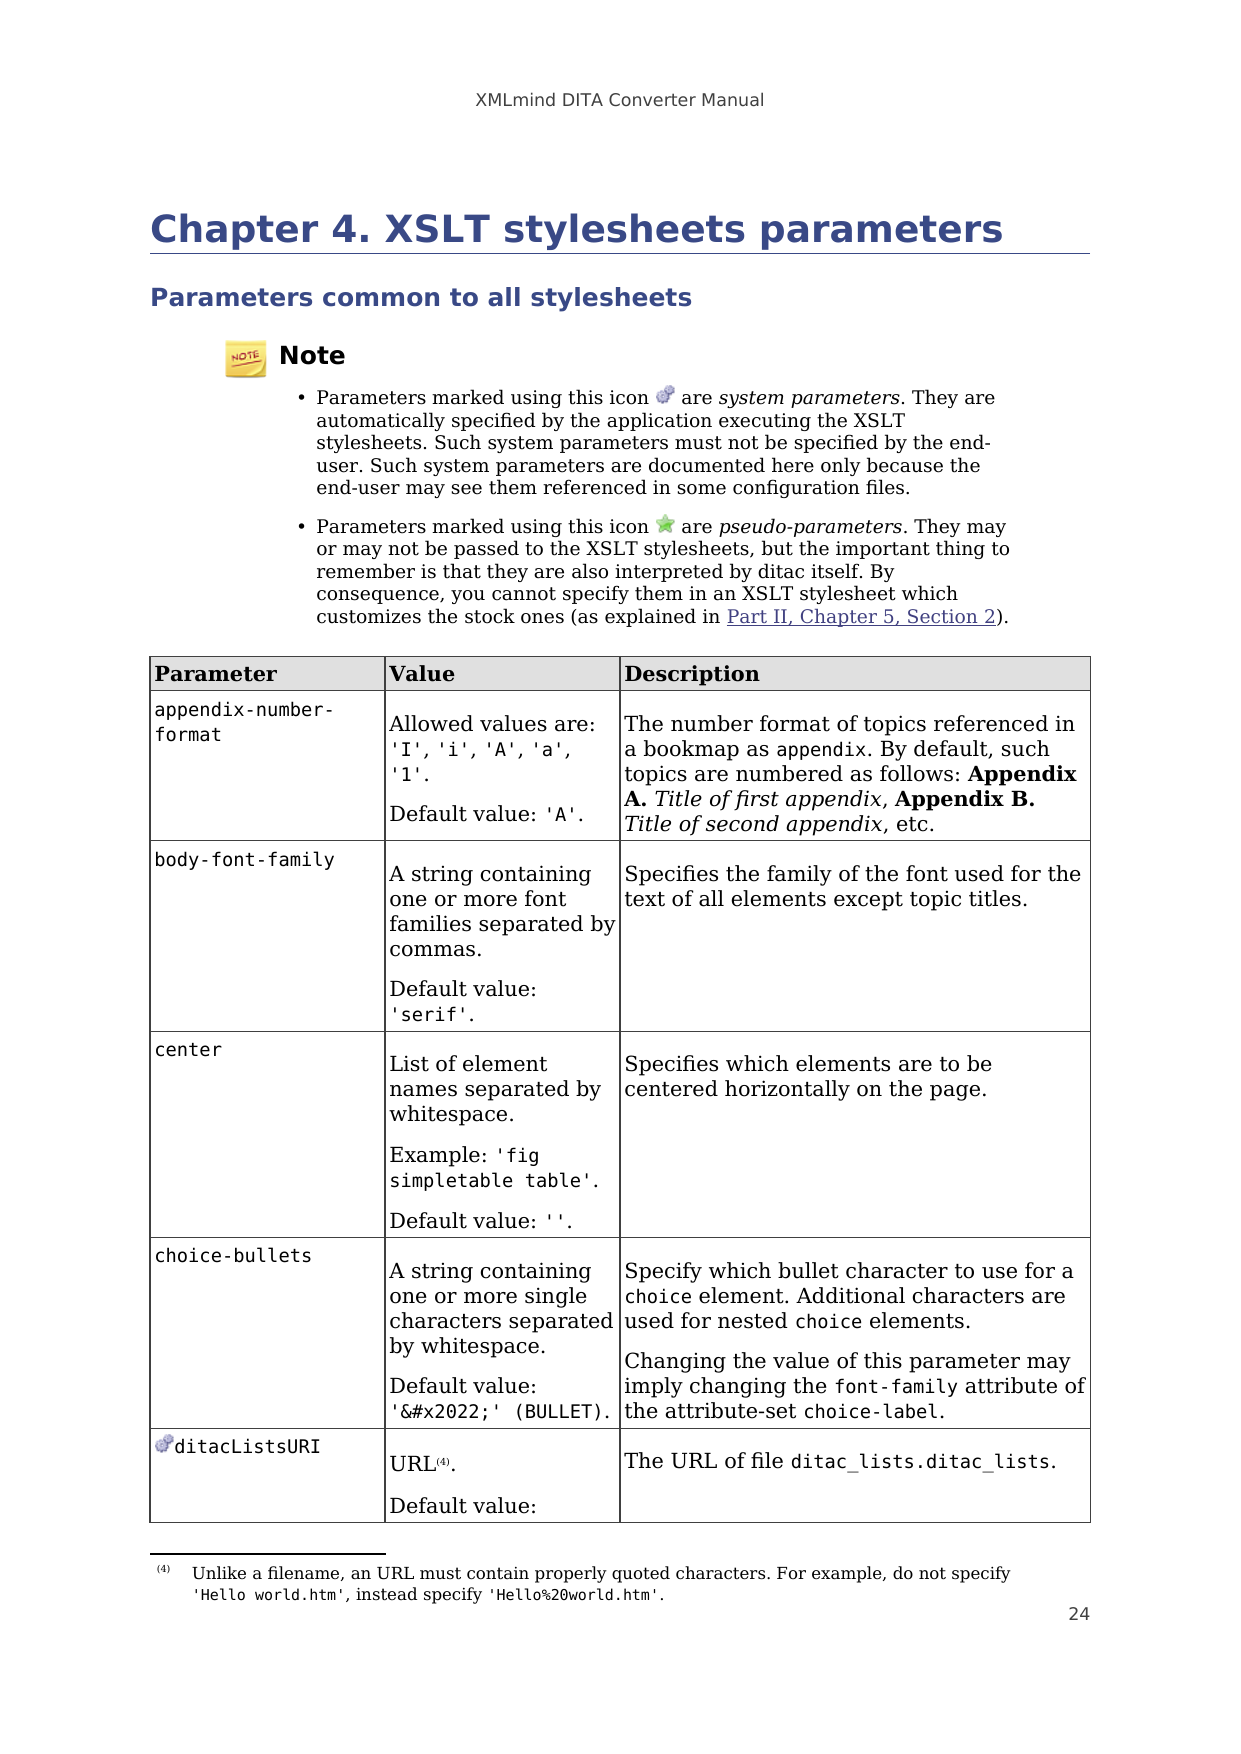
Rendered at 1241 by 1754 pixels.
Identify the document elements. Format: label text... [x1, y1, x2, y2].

picture [655, 513, 676, 534]
table_cell A string containing one or more single characters separated by whitespace. Default value: '&#x2022;' (BULLET). [386, 1238, 619, 1428]
table_cell Specifies which elements are to be centered horizontally on the page. [621, 1032, 1090, 1237]
table_header Description [621, 657, 1090, 690]
text Parameters common to all stylesheets [150, 282, 1090, 312]
table_header [225, 340, 279, 628]
table_cell List of element names separated by whitespace. Example: 'fig simpletable table'. Default value: ''. [386, 1032, 619, 1237]
table_cell Allowed values are: 'I', 'i', 'A', 'a', '1'. Default value: 'A'. [386, 691, 619, 840]
subtitle Chapter 4. XSLT stylesheets parameters [150, 206, 1090, 253]
table_cell body-font-family [151, 841, 384, 1031]
table_header Value [386, 657, 619, 690]
table_header Note Parameters marked using this icon are system parameters. They are automatically specified by the application executing the XSLT stylesheets. Such system parameters must not be specified by the end-user. Such system parameters are documented here only because the end-user may see them referenced in some configuration files. Parameters marked using this icon are pseudo-parameters. They may or may not be passed to the XSLT stylesheets, but the important thing to remember is that they are also interpreted by ditac itself. By consequence, you cannot specify them in an XSLT stylesheet which customizes the stock ones (as explained in Part II, Chapter 5, Section 2). [279, 340, 1015, 628]
picture [655, 384, 676, 405]
table_cell Specifies the family of the font used for the text of all elements except topic titles. [621, 841, 1090, 1031]
table_cell center [151, 1032, 384, 1237]
picture [225, 340, 267, 382]
table_cell The number format of topics referenced in a bookmap as appendix. By default, such topics are numbered as follows: Appendix A. Title of first appendix, Appendix B. Title of second appendix, etc. [621, 691, 1090, 840]
table_cell URL(4). Default value: [386, 1429, 619, 1522]
picture [154, 1433, 175, 1454]
table_cell The URL of file ditac_lists.ditac_lists. [621, 1429, 1090, 1522]
table_cell Specify which bullet character to use for a choice element. Additional characters are used for nested choice elements. Changing the value of this parameter may imply changing the font-family attribute of the attribute-set choice-label. [621, 1238, 1090, 1428]
table_cell choice-bullets [151, 1238, 384, 1428]
table_header Parameter [151, 657, 384, 690]
table_cell A string containing one or more font families separated by commas. Default value: 'serif'. [386, 841, 619, 1031]
table_cell appendix-number-format [151, 691, 384, 840]
table_cell ditacListsURI [151, 1429, 384, 1522]
